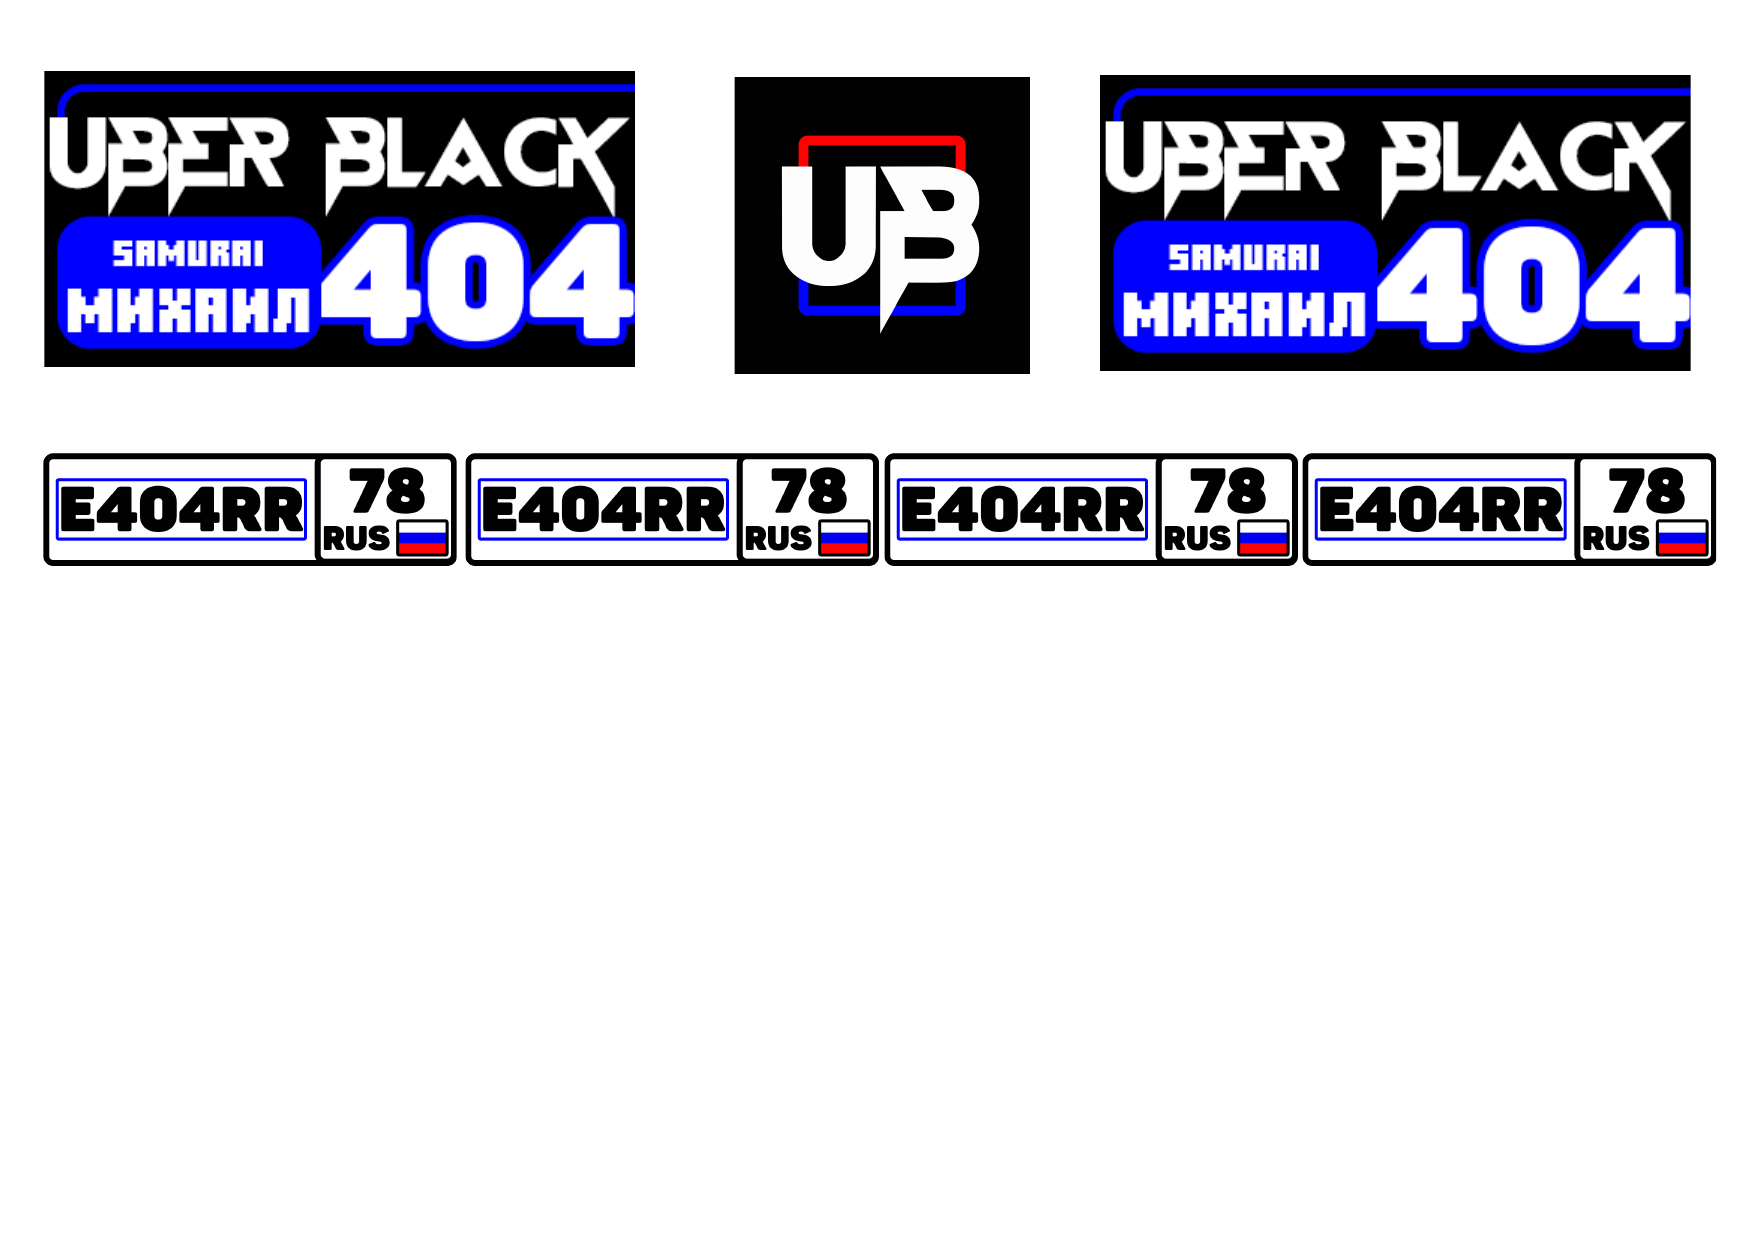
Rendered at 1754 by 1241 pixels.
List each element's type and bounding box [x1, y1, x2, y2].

picture [734, 77, 1030, 374]
picture [884, 388, 1298, 566]
picture [1302, 388, 1717, 566]
picture [44, 71, 635, 367]
picture [43, 388, 457, 566]
picture [465, 388, 879, 566]
picture [1100, 75, 1691, 371]
